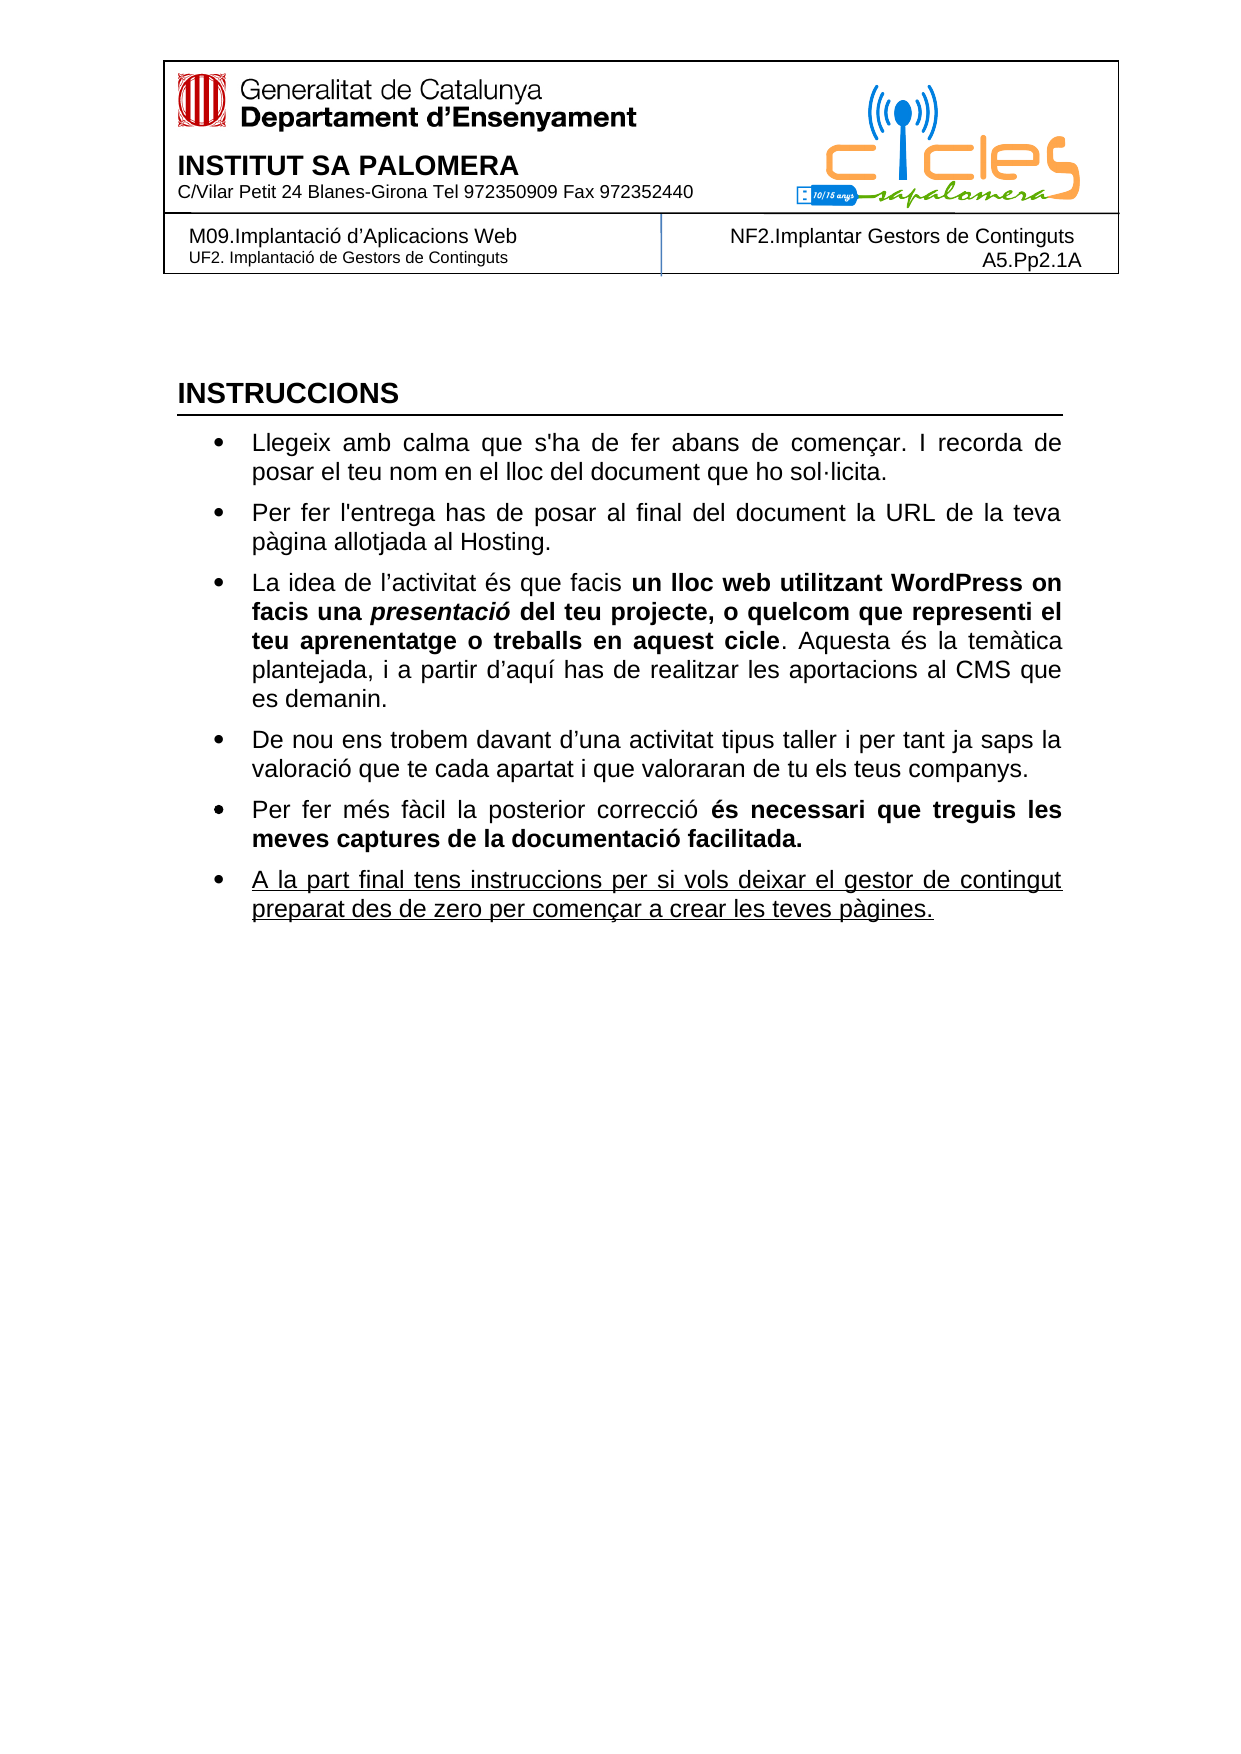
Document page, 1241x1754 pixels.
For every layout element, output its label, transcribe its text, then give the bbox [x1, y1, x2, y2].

list Per fer l'entrega has de posar al final del document la URL de la teva pàgina allotjada al Hosting. [214, 498, 1063, 556]
list Per fer més fàcil la posterior correcció és necessari que treguis les meves captures de la documentació facilitada. [214, 795, 1063, 852]
subtitle INSTRUCCIONS [177, 377, 1063, 414]
list A la part final tens instruccions per si vols deixar el gestor de contingut preparat des de zero per començar a crear les teves pàgines. [214, 865, 1063, 923]
list Llegeix amb calma que s'ha de fer abans de començar. I recorda de posar el teu nom en el lloc del document que ho sol·licita. [214, 428, 1063, 486]
list De nou ens trobem davant d’una activitat tipus taller i per tant ja saps la valoració que te cada apartat i que valoraran de tu els teus companys. [214, 725, 1063, 782]
list La idea de l’activitat és que facis un lloc web utilitzant WordPress on facis una presentació del teu projecte, o quelcom que representi el teu aprenentatge o treballs en aquest cicle. Aquesta és la temàtica plantejada, i a partir d’aquí has de realitzar les aportacions al CMS que es demanin. [214, 568, 1063, 712]
picture [791, 71, 1085, 218]
